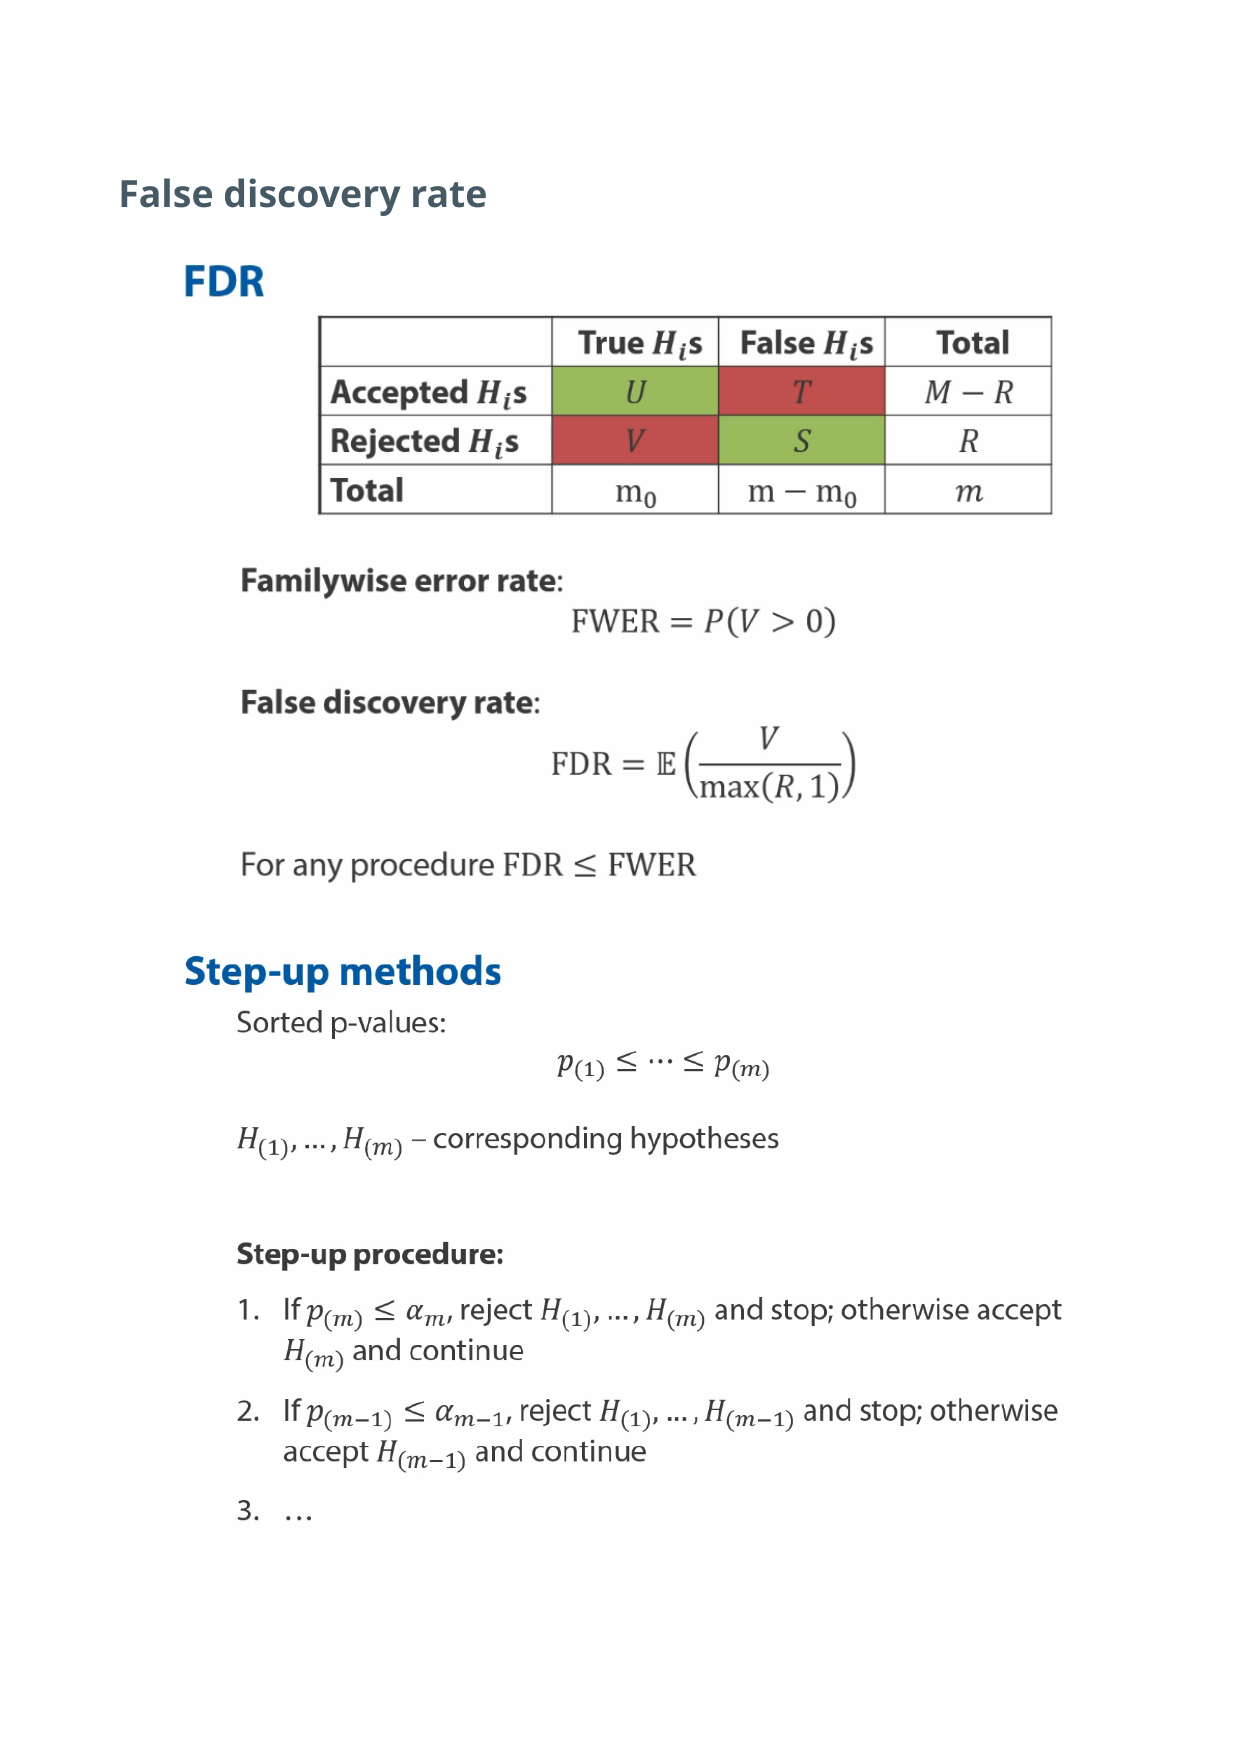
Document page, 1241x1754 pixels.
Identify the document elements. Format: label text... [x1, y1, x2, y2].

picture [180, 260, 1060, 887]
subtitle False discovery rate [118, 168, 1122, 219]
picture [171, 943, 1069, 1534]
